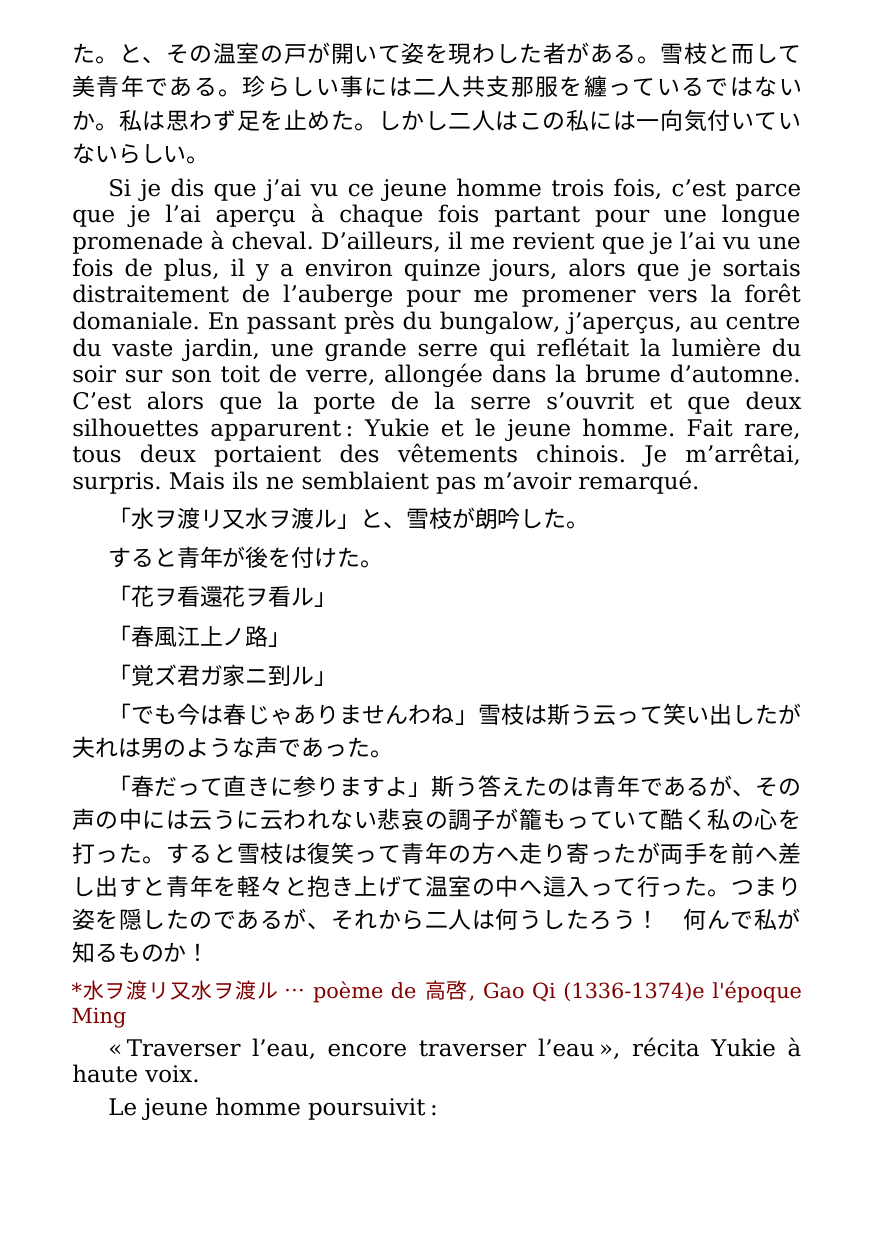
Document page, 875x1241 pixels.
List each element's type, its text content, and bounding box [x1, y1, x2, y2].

text 「春だって直きに参りますよ」斯う答えたのは青年であるが、その声の中には云うに云われない悲哀の調子が籠もっていて酷く私の心を打った。すると雪枝は復笑って青年の方へ走り寄ったが両手を前へ差し出すと青年を軽々と抱き上げて温室の中へ這入って行った。つまり姿を隠したのであるが、それから二人は何うしたろう！ 何んで私が知るものか！ [72, 769, 802, 968]
text 「春風江上ノ路」 [72, 618, 802, 652]
text た。と、その温室の戸が開いて姿を現わした者がある。雪枝と而して美青年である。珍らしい事には二人共支那服を纏っているではないか。私は思わず足を止めた。しかし二人はこの私には一向気付いていないらしい。 [72, 36, 802, 169]
text *水ヲ渡リ又水ヲ渡ル … poème de 高啓, Gao Qi (1336-1374)e l'époque Ming [71, 974, 803, 1029]
text Si je dis que j’ai vu ce jeune homme trois fois, c’est parce que je l’ai aperçu à chaque fois partant pour une longue promenade à cheval. D’ailleurs, il me revient que je l’ai vu une fois de plus, il y a environ quinze jours, alors que je sortais distraitement de l’auberge pour me promener vers la forêt domaniale. En passant près du bungalow, j’aperçus, au centre du vaste jardin, une grande serre qui reflétait la lumière du soir sur son toit de verre, allongée dans la brume d’automne. C’est alors que la porte de la serre s’ouvrit et que deux silhouettes apparurent : Yukie et le jeune homme. Fait rare, tous deux portaient des vêtements chinois. Je m’arrêtai, surpris. Mais ils ne semblaient pas m’avoir remarqué. [72, 175, 802, 495]
text 「覚ズ君ガ家ニ到ル」 [72, 657, 802, 691]
text すると青年が後を付けた。 [72, 540, 802, 573]
text 「花ヲ看還花ヲ看ル」 [72, 579, 802, 612]
text Le jeune homme poursuivit : [72, 1094, 802, 1121]
text « Traverser l’eau, encore traverser l’eau », récita Yukie à haute voix. [72, 1035, 802, 1088]
text 「水ヲ渡リ又水ヲ渡ル」と、雪枝が朗吟した。 [72, 501, 802, 534]
text 「でも今は春じゃありませんわね」雪枝は斯う云って笑い出したが夫れは男のような声であった。 [72, 697, 802, 763]
